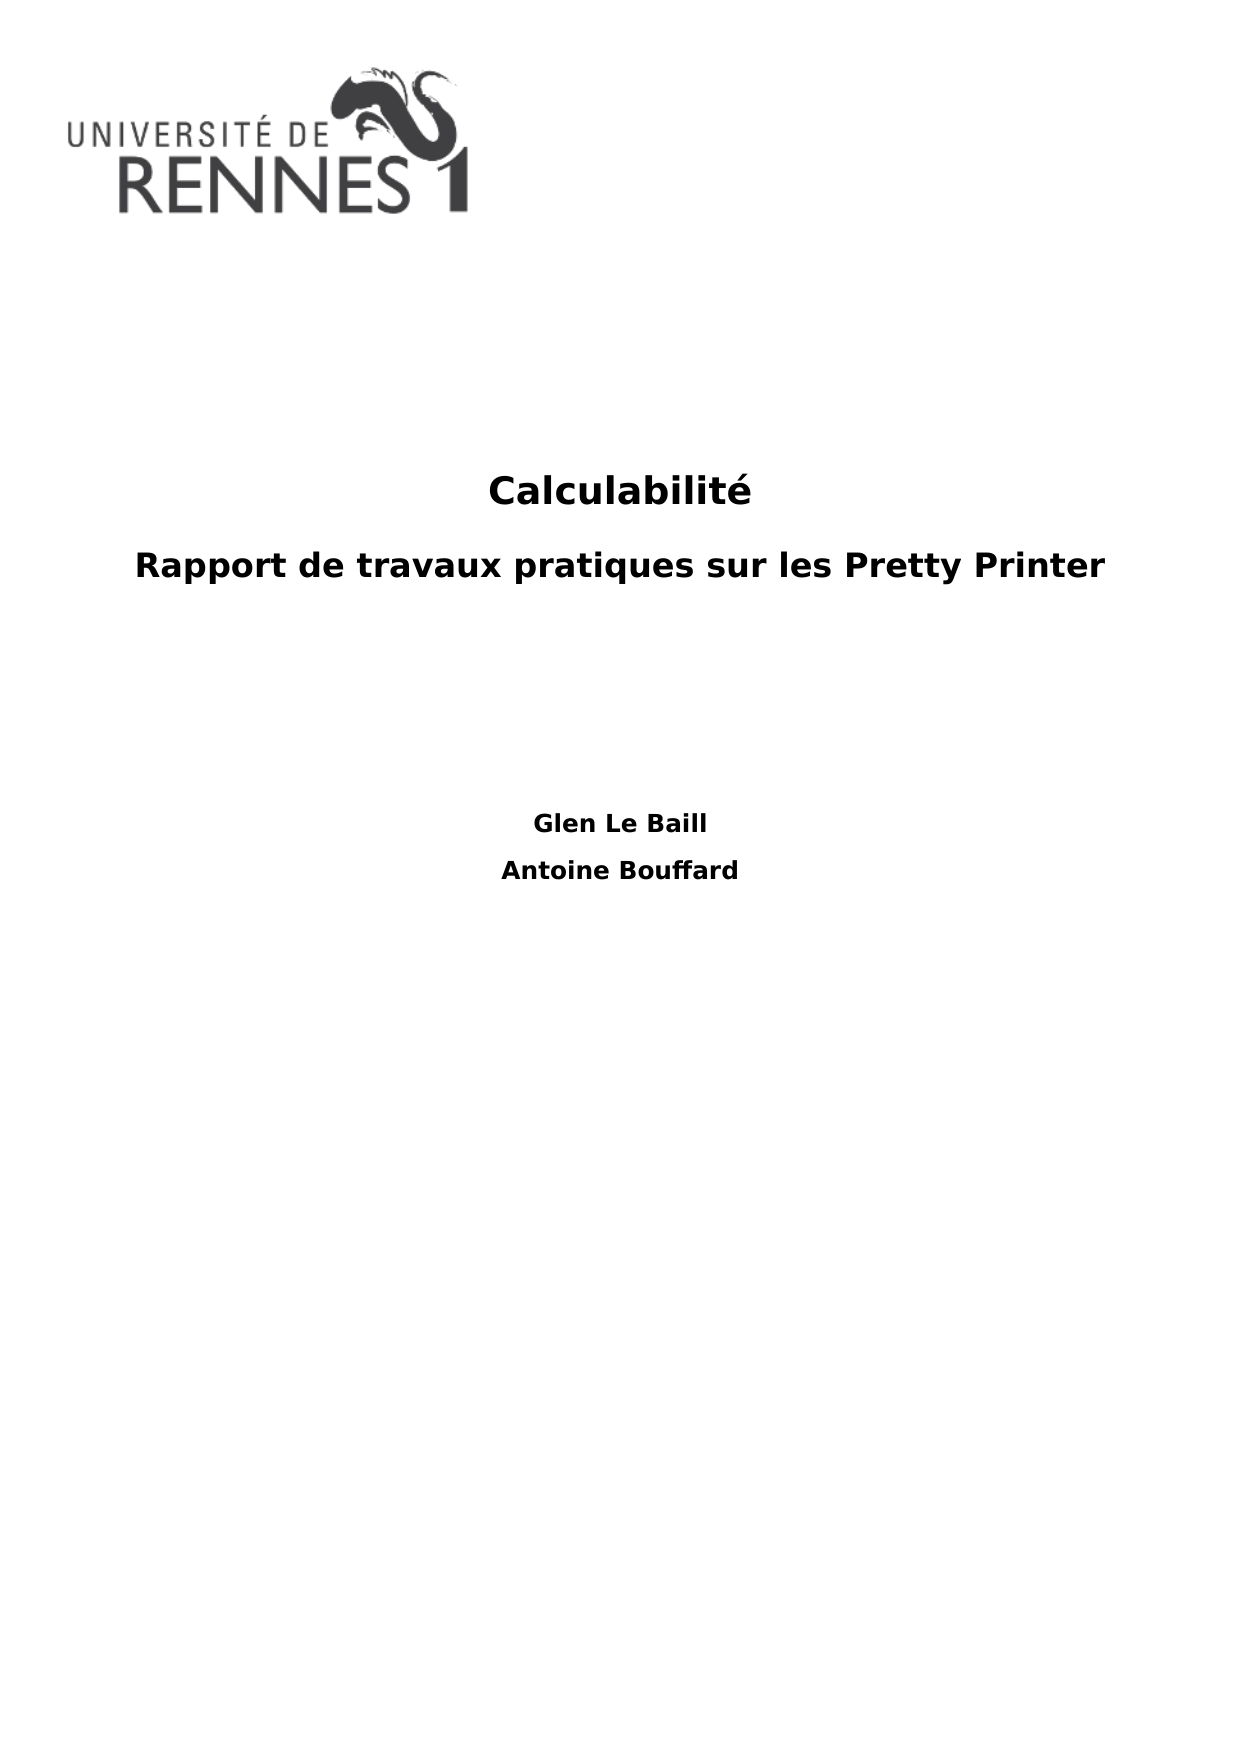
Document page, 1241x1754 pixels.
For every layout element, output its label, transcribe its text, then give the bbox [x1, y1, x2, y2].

subtitle Calculabilité [118, 469, 1122, 513]
subtitle Glen Le Baill [118, 809, 1122, 838]
subtitle Antoine Bouffard [118, 857, 1122, 886]
picture [12, 10, 524, 270]
subtitle Rapport de travaux pratiques sur les Pretty Printer [118, 547, 1122, 586]
